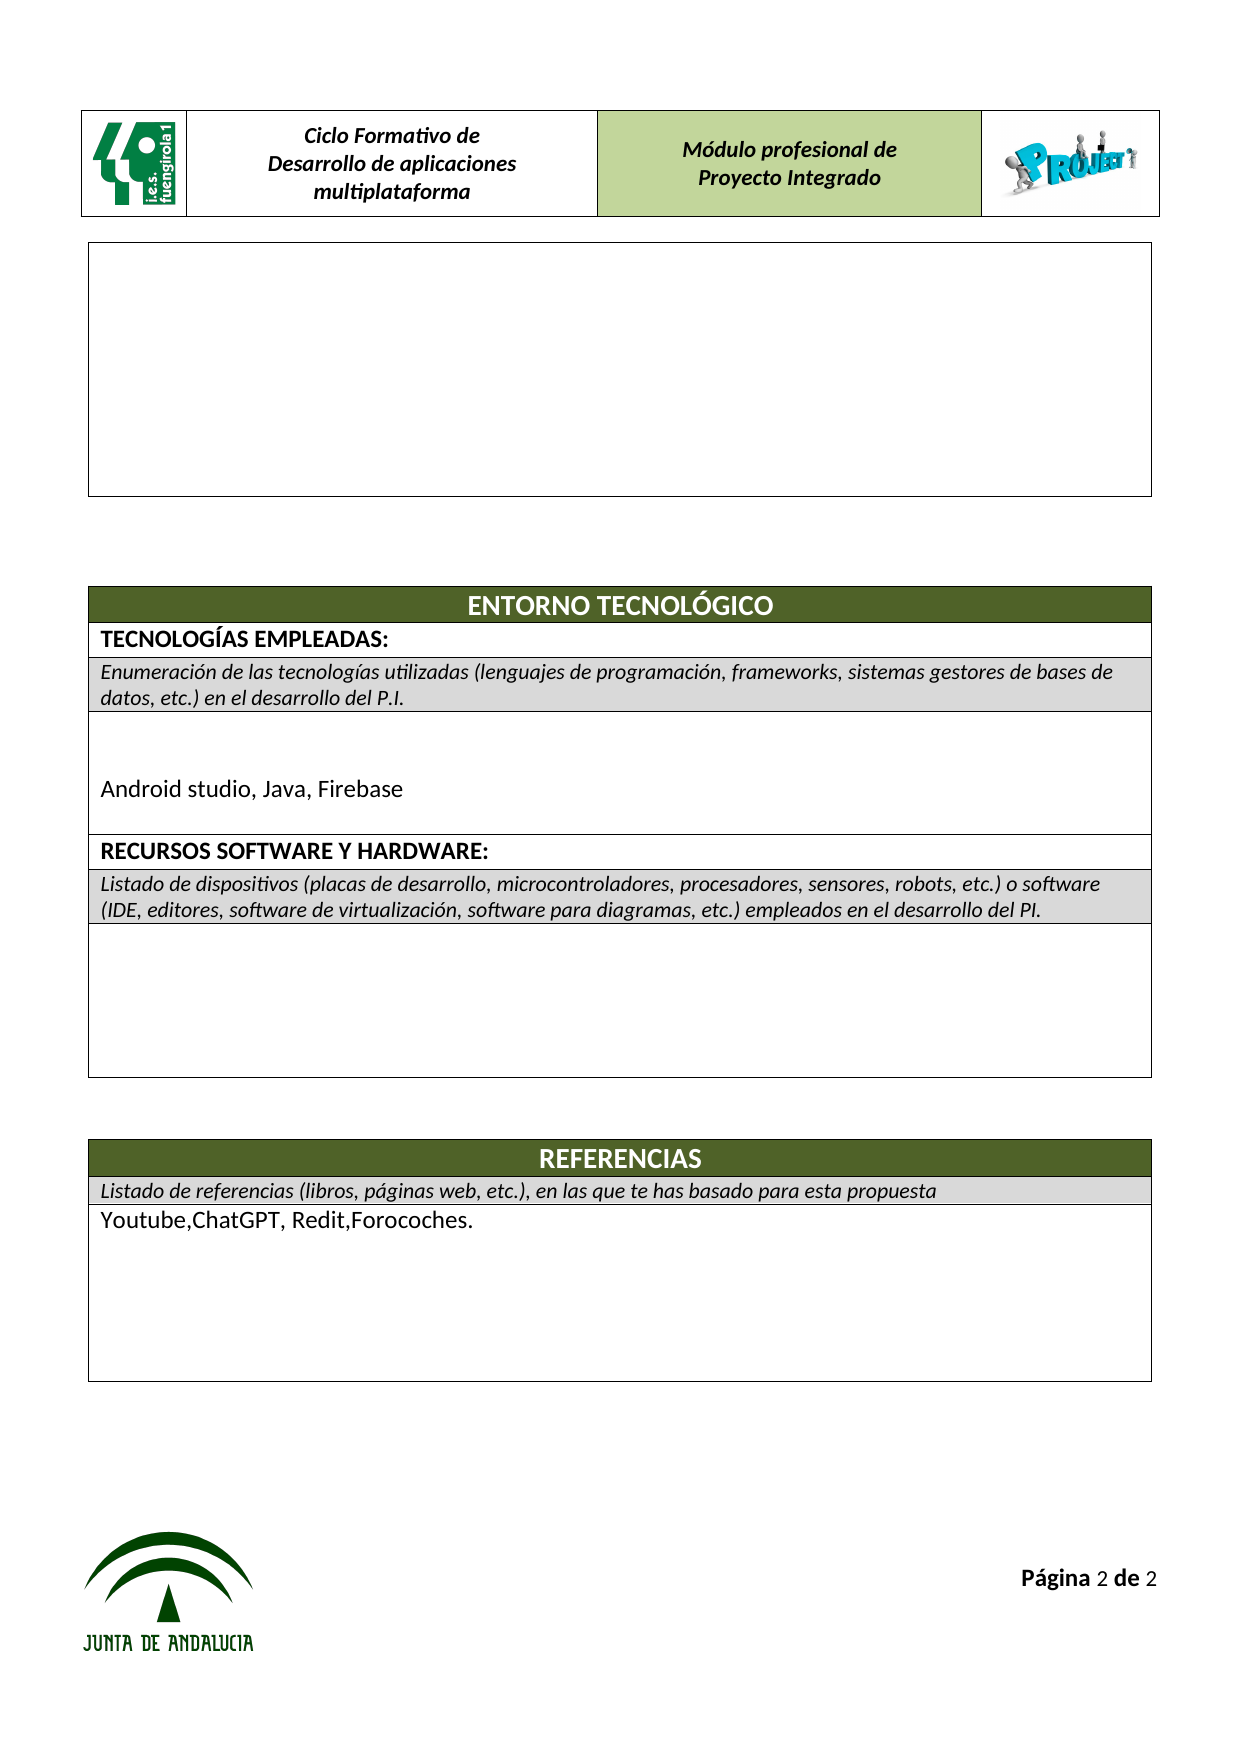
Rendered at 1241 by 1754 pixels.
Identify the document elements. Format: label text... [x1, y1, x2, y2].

table_cell Android studio, Java, Firebase [89, 712, 1151, 834]
picture [83, 1531, 257, 1651]
table_cell RECURSOS SOFTWARE Y HARDWARE: [89, 835, 1151, 869]
table_cell TECNOLOGÍAS EMPLEADAS: [89, 623, 1151, 657]
table_cell Listado de dispositivos (placas de desarrollo, microcontroladores, procesadores, sensores, robots, etc.) o software (IDE, editores, software de virtualización, software para diagramas, etc.) empleados en el desarrollo del PI. [89, 870, 1151, 923]
table_cell [89, 924, 1151, 1077]
table_header REFERENCIAS [89, 1140, 1151, 1176]
table_header ENTORNO TECNOLÓGICO [89, 587, 1151, 622]
picture [92, 122, 176, 205]
table_cell Listado de referencias (libros, páginas web, etc.), en las que te has basado para esta propuesta [89, 1177, 1151, 1203]
table_cell Enumeración de las tecnologías utilizadas (lenguajes de programación, frameworks, sistemas gestores de bases de datos, etc.) en el desarrollo del P.I. [89, 658, 1151, 711]
table_cell [89, 243, 1151, 496]
table_cell Youtube,ChatGPT, Redit,Forocoches. [89, 1205, 1151, 1381]
picture [1000, 111, 1141, 216]
